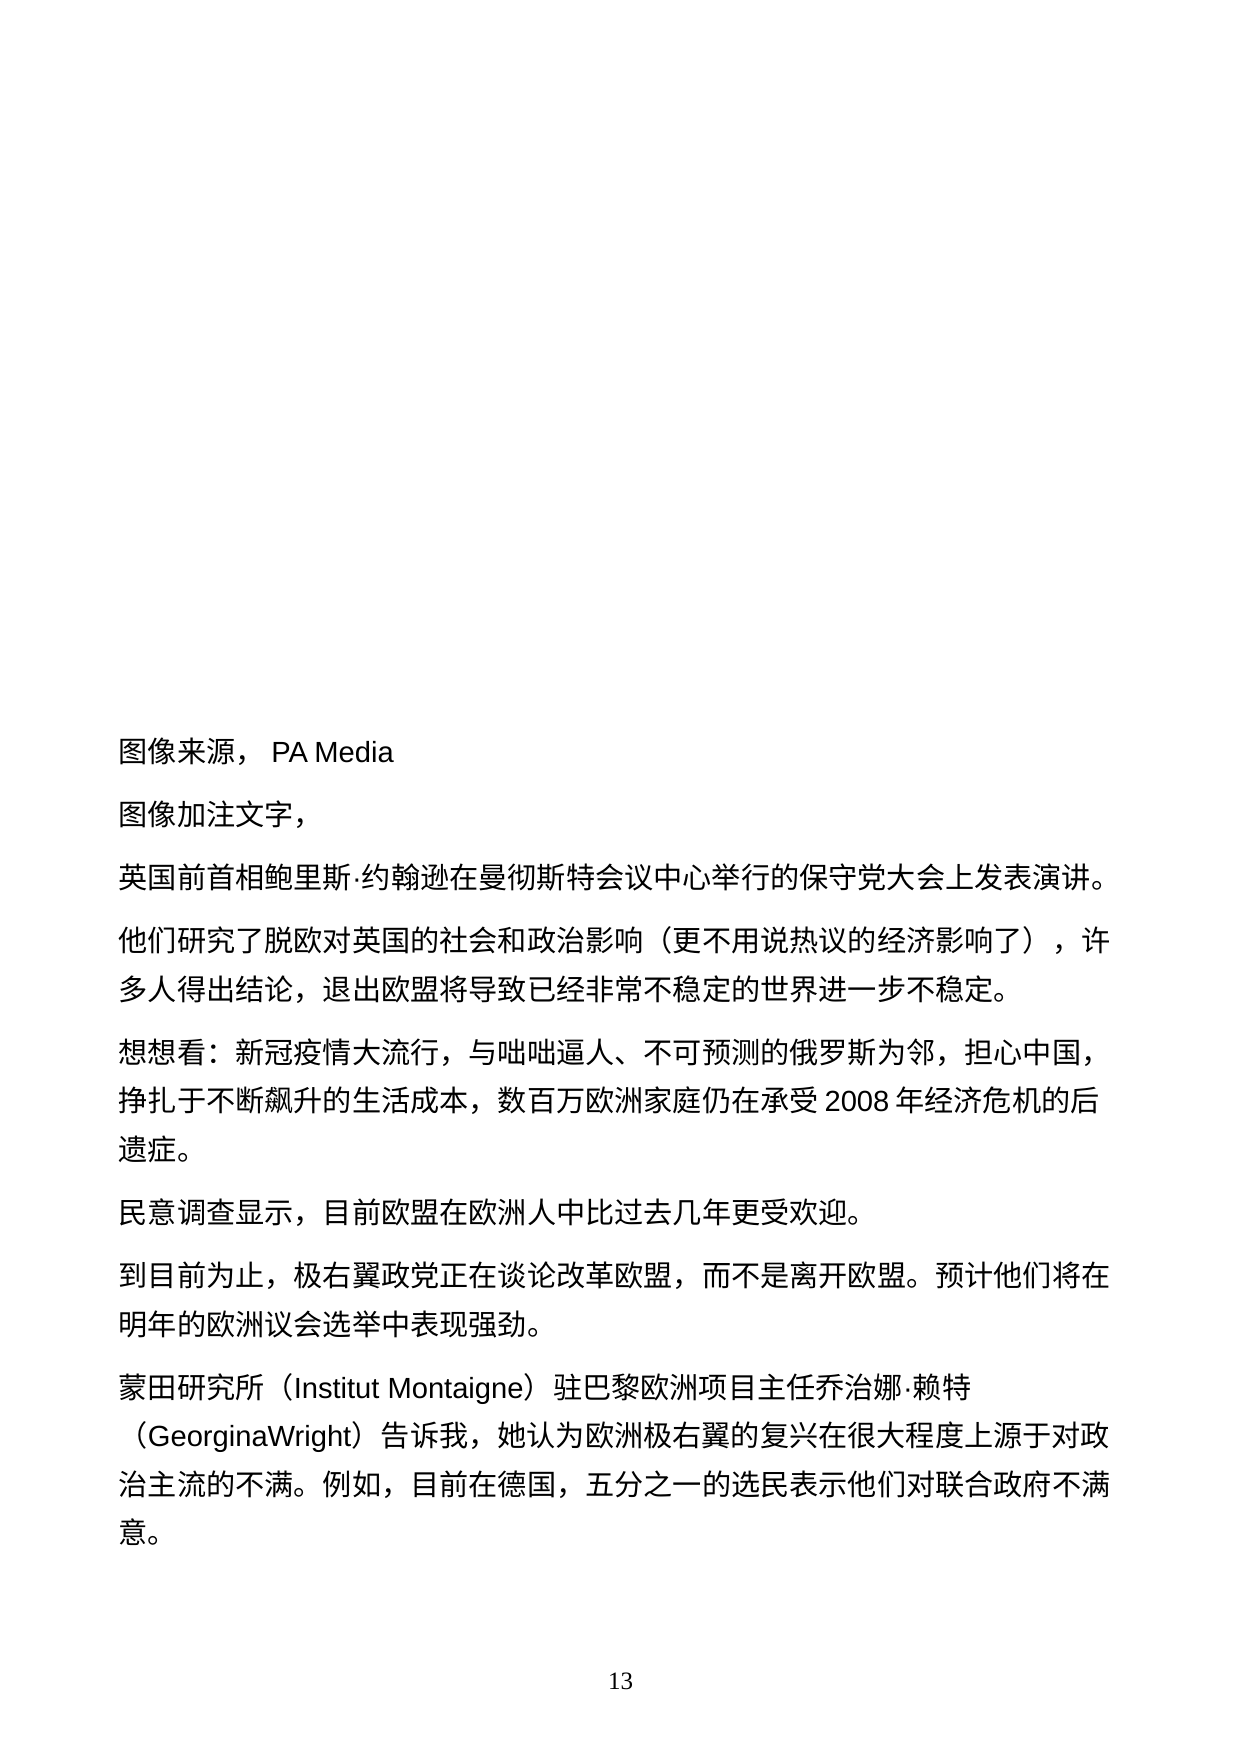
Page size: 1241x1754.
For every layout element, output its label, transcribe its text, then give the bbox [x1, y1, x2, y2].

text 他们研究了脱欧对英国的社会和政治影响（更不用说热议的经济影响了），许多人得出结论，退出欧盟将导致已经非常不稳定的世界进一步不稳定。 [118, 918, 1122, 1009]
text 英国前首相鲍里斯·约翰逊在曼彻斯特会议中心举行的保守党大会上发表演讲。 [118, 855, 1122, 897]
text 民意调查显示，目前欧盟在欧洲人中比过去几年更受欢迎。 [118, 1190, 1122, 1232]
text 图像加注文字， [118, 792, 1122, 834]
text 图像来源， PA Media [118, 728, 1122, 771]
text 到目前为止，极右翼政党正在谈论改革欧盟，而不是离开欧盟。预计他们将在明年的欧洲议会选举中表现强劲。 [118, 1253, 1122, 1344]
text 想想看：新冠疫情大流行，与咄咄逼人、不可预测的俄罗斯为邻，担心中国，挣扎于不断飙升的生活成本，数百万欧洲家庭仍在承受2008年经济危机的后遗症。 [118, 1029, 1122, 1169]
text 蒙田研究所（Institut Montaigne）驻巴黎欧洲项目主任乔治娜·赖特（GeorginaWright）告诉我，她认为欧洲极右翼的复兴在很大程度上源于对政治主流的不满。例如，目前在德国，五分之一的选民表示他们对联合政府不满意。 [118, 1364, 1122, 1552]
